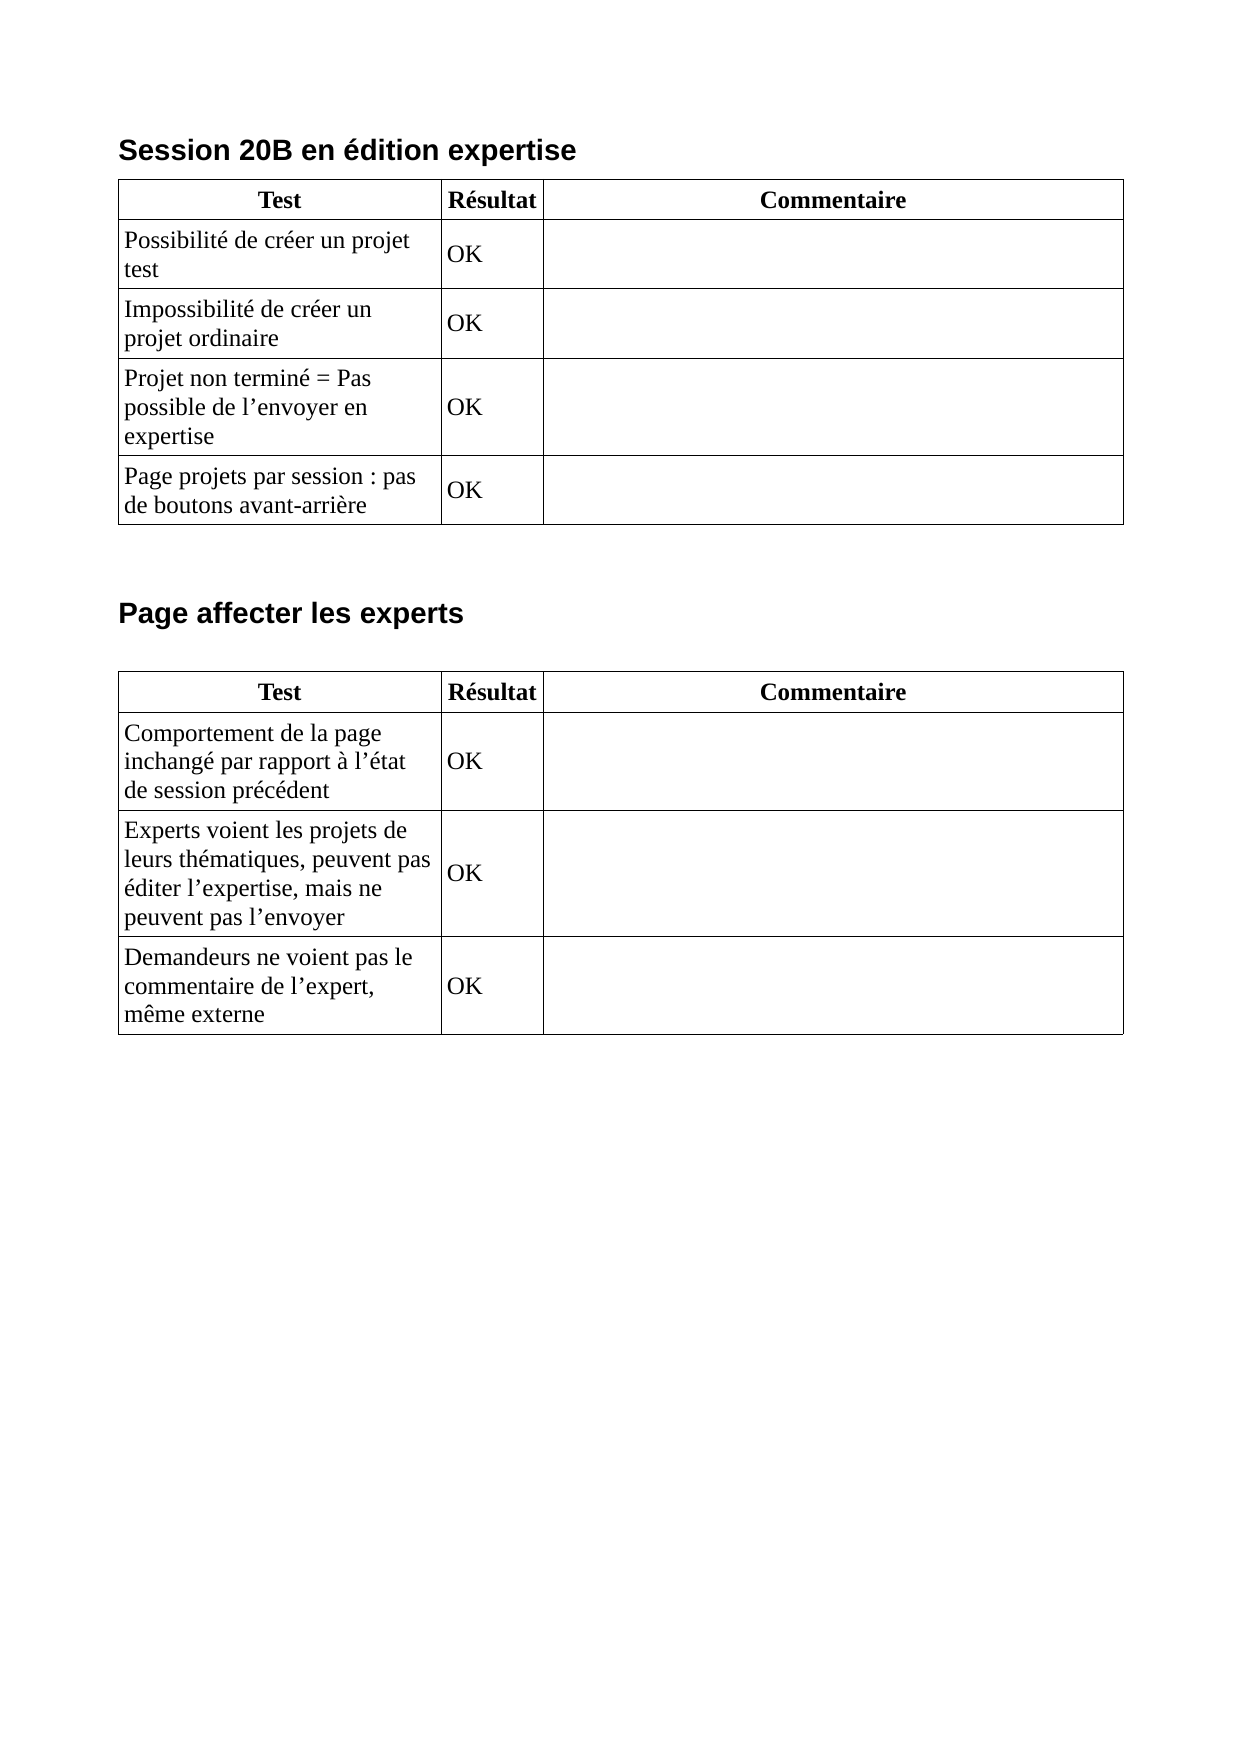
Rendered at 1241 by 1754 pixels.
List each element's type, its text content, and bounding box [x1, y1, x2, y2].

table_header Commentaire [544, 180, 1123, 219]
table_cell OK [442, 289, 543, 357]
table_header Résultat [442, 180, 543, 219]
table_header Commentaire [544, 672, 1123, 712]
table_cell Possibilité de créer un projet test [119, 220, 441, 288]
subtitle Session 20B en édition expertise [118, 133, 1122, 166]
table_cell Demandeurs ne voient pas le commentaire de l’expert, même externe [119, 937, 441, 1034]
table_cell Comportement de la page inchangé par rapport à l’état de session précédent [119, 713, 441, 809]
table_cell OK [442, 359, 543, 455]
table_cell Page projets par session : pas de boutons avant-arrière [119, 456, 441, 524]
table_header Test [119, 672, 441, 712]
subtitle Page affecter les experts [118, 596, 1122, 630]
table_cell OK [442, 937, 543, 1034]
table_cell OK [442, 811, 543, 936]
table_cell [544, 359, 1123, 455]
table_header Test [119, 180, 441, 219]
table_cell [544, 289, 1123, 357]
table_header Résultat [442, 672, 543, 712]
table_cell [544, 811, 1123, 936]
table_cell [544, 713, 1123, 809]
table_cell OK [442, 713, 543, 809]
table_cell Projet non terminé = Pas possible de l’envoyer en expertise [119, 359, 441, 455]
table_cell Experts voient les projets de leurs thématiques, peuvent pas éditer l’expertise, mais ne peuvent pas l’envoyer [119, 811, 441, 936]
table_cell [544, 456, 1123, 524]
table_cell [544, 937, 1123, 1034]
table_cell Impossibilité de créer un projet ordinaire [119, 289, 441, 357]
table_cell [544, 220, 1123, 288]
table_cell OK [442, 220, 543, 288]
table_cell OK [442, 456, 543, 524]
